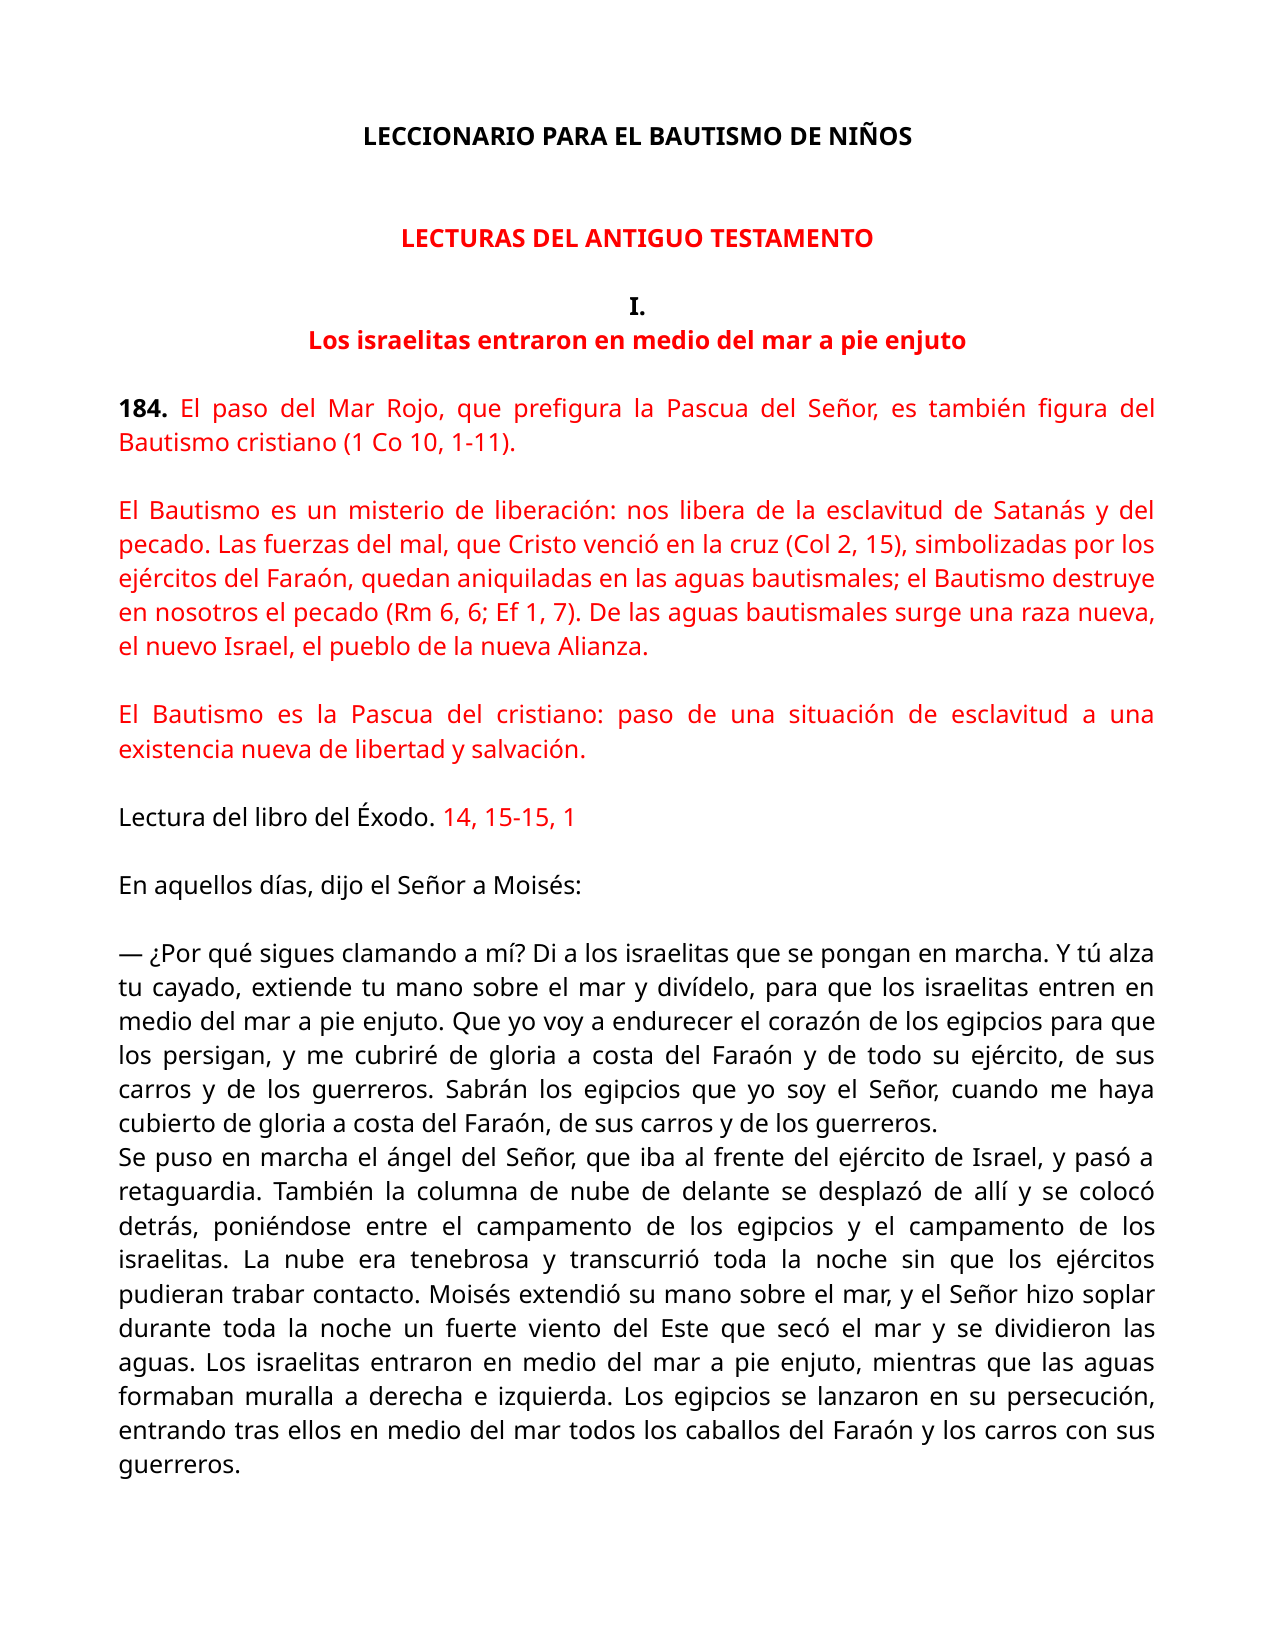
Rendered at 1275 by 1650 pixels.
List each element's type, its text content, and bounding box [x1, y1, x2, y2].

text LECTURAS DEL ANTIGUO TESTAMENTO [118, 220, 1157, 254]
text 184. El paso del Mar Rojo, que prefigura la Pascua del Señor, es también figura del Bautismo cristiano (1 Co 10, 1-11). [118, 391, 1157, 459]
text Se puso en marcha el ángel del Señor, que iba al frente del ejército de Israel, y pasó a retaguardia. También la columna de nube de delante se desplazó de allí y se colocó detrás, poniéndose entre el campamento de los egipcios y el campamento de los israelitas. La nube era tenebrosa y transcurrió toda la noche sin que los ejércitos pudieran trabar contacto. Moisés extendió su mano sobre el mar, y el Señor hizo soplar durante toda la noche un fuerte viento del Este que secó el mar y se dividieron las aguas. Los israelitas entraron en medio del mar a pie enjuto, mientras que las aguas formaban muralla a derecha e izquierda. Los egipcios se lanzaron en su persecución, entrando tras ellos en medio del mar todos los caballos del Faraón y los carros con sus guerreros. [118, 1140, 1157, 1481]
text El Bautismo es un misterio de liberación: nos libera de la esclavitud de Satanás y del pecado. Las fuerzas del mal, que Cristo venció en la cruz (Col 2, 15), simbolizadas por los ejércitos del Faraón, quedan aniquiladas en las aguas bautismales; el Bautismo destruye en nosotros el pecado (Rm 6, 6; Ef 1, 7). De las aguas bautismales surge una raza nueva, el nuevo Israel, el pueblo de la nueva Alianza. [118, 493, 1157, 663]
text — ¿Por qué sigues clamando a mí? Di a los israelitas que se pongan en marcha. Y tú alza tu cayado, extiende tu mano sobre el mar y divídelo, para que los israelitas entren en medio del mar a pie enjuto. Que yo voy a endurecer el corazón de los egipcios para que los persigan, y me cubriré de gloria a costa del Faraón y de todo su ejército, de sus carros y de los guerreros. Sabrán los egipcios que yo soy el Señor, cuando me haya cubierto de gloria a costa del Faraón, de sus carros y de los guerreros. [118, 936, 1157, 1140]
text LECCIONARIO PARA EL BAUTISMO DE NIÑOS [118, 118, 1157, 152]
text En aquellos días, dijo el Señor a Moisés: [118, 867, 1157, 902]
text I. [118, 288, 1157, 322]
text Lectura del libro del Éxodo. 14, 15-15, 1 [118, 799, 1157, 833]
text Los israelitas entraron en medio del mar a pie enjuto [118, 322, 1157, 357]
text El Bautismo es la Pascua del cristiano: paso de una situación de esclavitud a una existencia nueva de libertad y salvación. [118, 697, 1157, 765]
